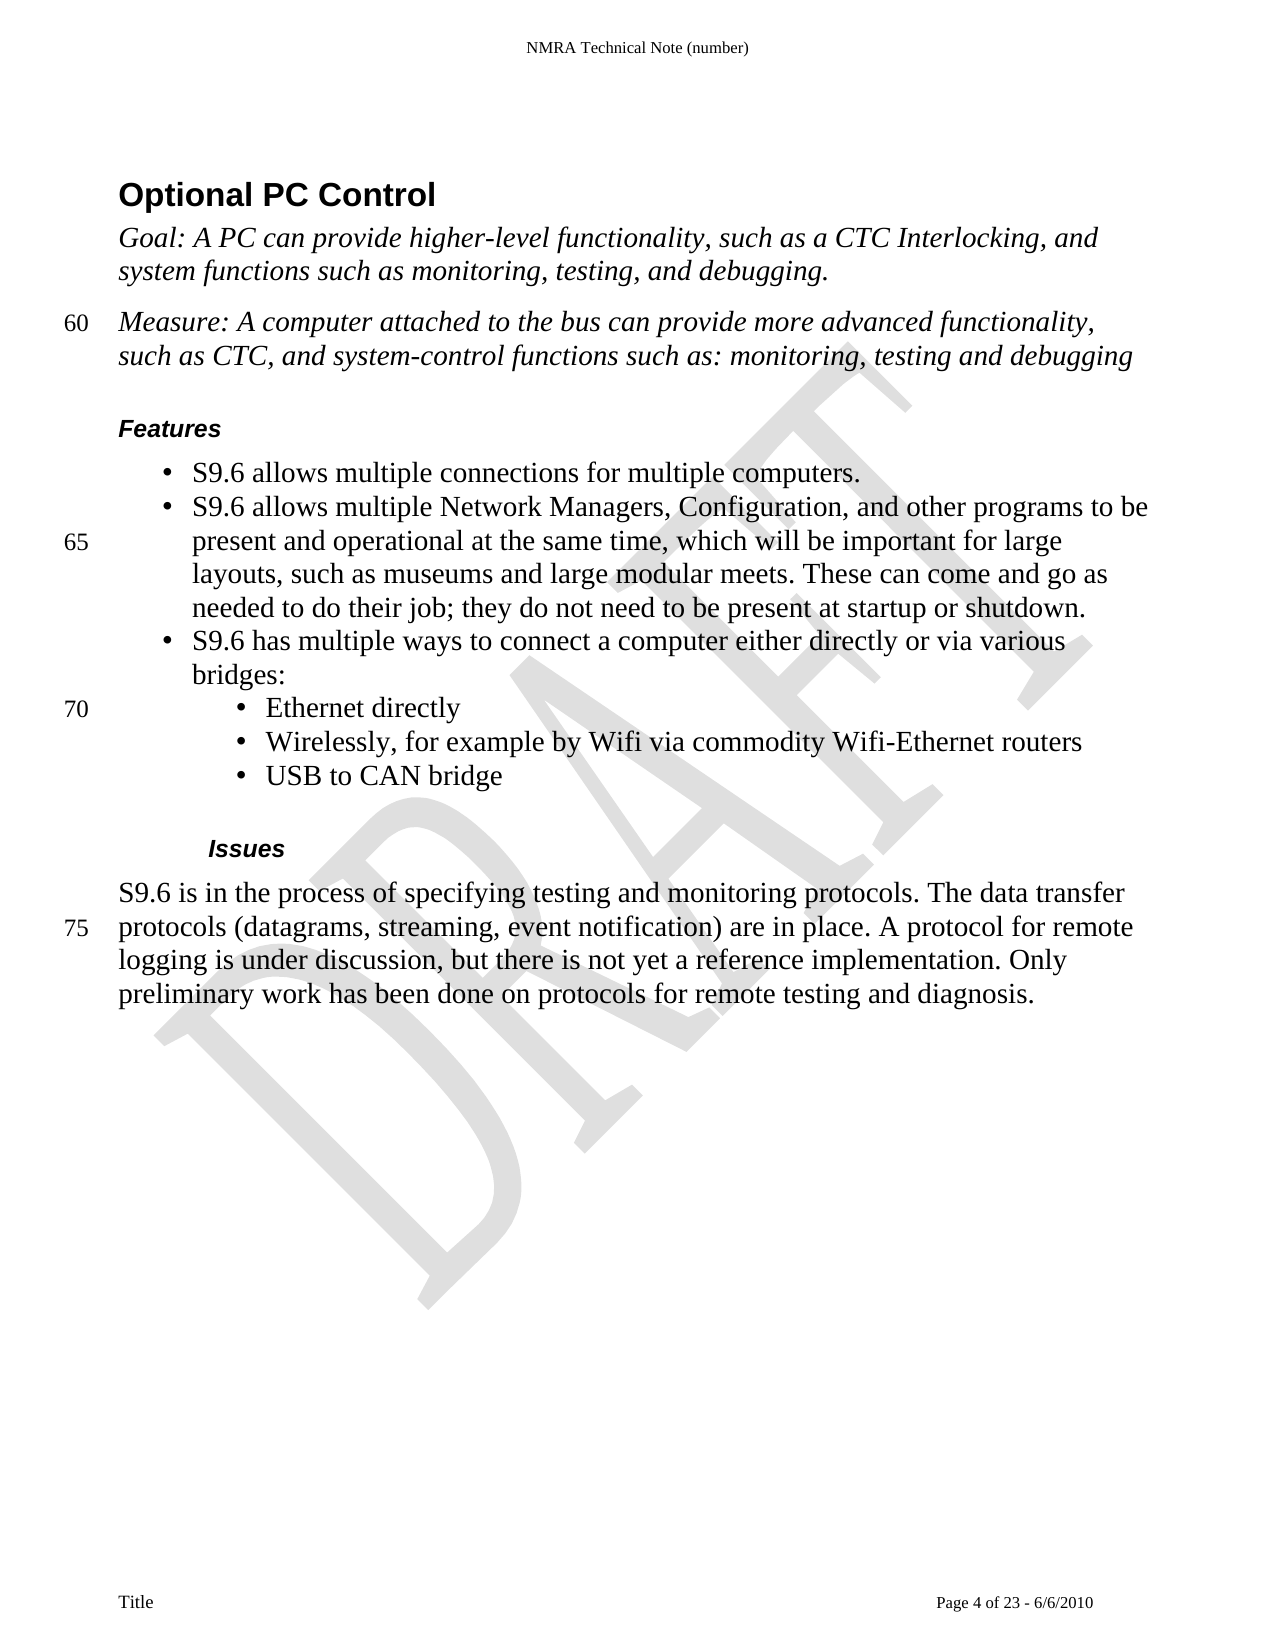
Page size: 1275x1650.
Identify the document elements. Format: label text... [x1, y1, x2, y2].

list [583, 690, 784, 724]
list S9.6 has multiple ways to connect a computer either directly or via various bridges: [803, 623, 1033, 690]
subtitle Optional PC Control [118, 175, 1157, 213]
list S9.6 allows multiple Network Managers, Configuration, and other programs to be present and operational at the same time, which will be important for large layouts, such as museums and large modular meets. These can come and go as needed to do their job; they do not need to be present at startup or shutdown. [162, 489, 699, 623]
subtitle [488, 834, 638, 863]
text Goal: A PC can provide higher-level functionality, such as a CTC Interlocking, and system functions such as monitoring, testing, and debugging. [118, 220, 1157, 287]
list [683, 758, 851, 791]
text Measure: A computer attached to the bus can provide more advanced functionality, such as CTC, and system-control functions such as: monitoring, testing and debugging [118, 304, 1157, 372]
subtitle Issues [118, 834, 353, 863]
list Wirelessly, for example by Wifi via commodity Wifi-Ethernet routers [633, 724, 818, 758]
text S9.6 is in the process of specifying testing and monitoring protocols. The data transfer protocols (datagrams, streaming, event notification) are in place. A protocol for remote logging is under discussion, but there is not yet a reference implementation. Only preliminary work has been done on protocols for remote testing and diagnosis. [118, 875, 472, 1009]
subtitle [686, 834, 778, 863]
list [861, 758, 1157, 791]
list S9.6 has multiple ways to connect a computer either directly or via various bridges: [162, 623, 750, 690]
list S9.6 allows multiple connections for multiple computers. [761, 455, 850, 489]
subtitle [783, 432, 804, 443]
list [586, 758, 675, 791]
text S9.6 is in the process of specifying testing and monitoring protocols. The data transfer protocols (datagrams, streaming, event notification) are in place. A protocol for remote logging is under discussion, but there is not yet a reference implementation. Only preliminary work has been done on protocols for remote testing and diagnosis. [523, 875, 721, 1009]
list USB to CAN bridge [236, 758, 588, 791]
list S9.6 allows multiple Network Managers, Configuration, and other programs to be present and operational at the same time, which will be important for large layouts, such as museums and large modular meets. These can come and go as needed to do their job; they do not need to be present at startup or shutdown. [665, 489, 984, 623]
text S9.6 is in the process of specifying testing and monitoring protocols. The data transfer protocols (datagrams, streaming, event notification) are in place. A protocol for remote logging is under discussion, but there is not yet a reference implementation. Only preliminary work has been done on protocols for remote testing and diagnosis. [381, 875, 514, 977]
subtitle [795, 834, 1157, 863]
subtitle [818, 414, 1157, 443]
list Wirelessly, for example by Wifi via commodity Wifi-Ethernet routers [827, 724, 1157, 758]
list S9.6 allows multiple Network Managers, Configuration, and other programs to be present and operational at the same time, which will be important for large layouts, such as museums and large modular meets. These can come and go as needed to do their job; they do not need to be present at startup or shutdown. [893, 489, 1157, 623]
list S9.6 allows multiple connections for multiple computers. [859, 455, 1157, 489]
list S9.6 has multiple ways to connect a computer either directly or via various bridges: [726, 623, 818, 675]
list [547, 703, 577, 724]
list Wirelessly, for example by Wifi via commodity Wifi-Ethernet routers [236, 724, 565, 758]
text S9.6 is in the process of specifying testing and monitoring protocols. The data transfer protocols (datagrams, streaming, event notification) are in place. A protocol for remote logging is under discussion, but there is not yet a reference implementation. Only preliminary work has been done on protocols for remote testing and diagnosis. [670, 875, 1157, 1009]
list Wirelessly, for example by Wifi via commodity Wifi-Ethernet routers [562, 724, 627, 758]
subtitle [366, 834, 473, 863]
list Ethernet directly [236, 690, 542, 724]
subtitle Features [118, 414, 774, 443]
subtitle [638, 834, 675, 856]
list S9.6 allows multiple connections for multiple computers. [162, 455, 747, 489]
list S9.6 has multiple ways to connect a computer either directly or via various bridges: [1027, 623, 1157, 690]
list [798, 690, 1157, 724]
